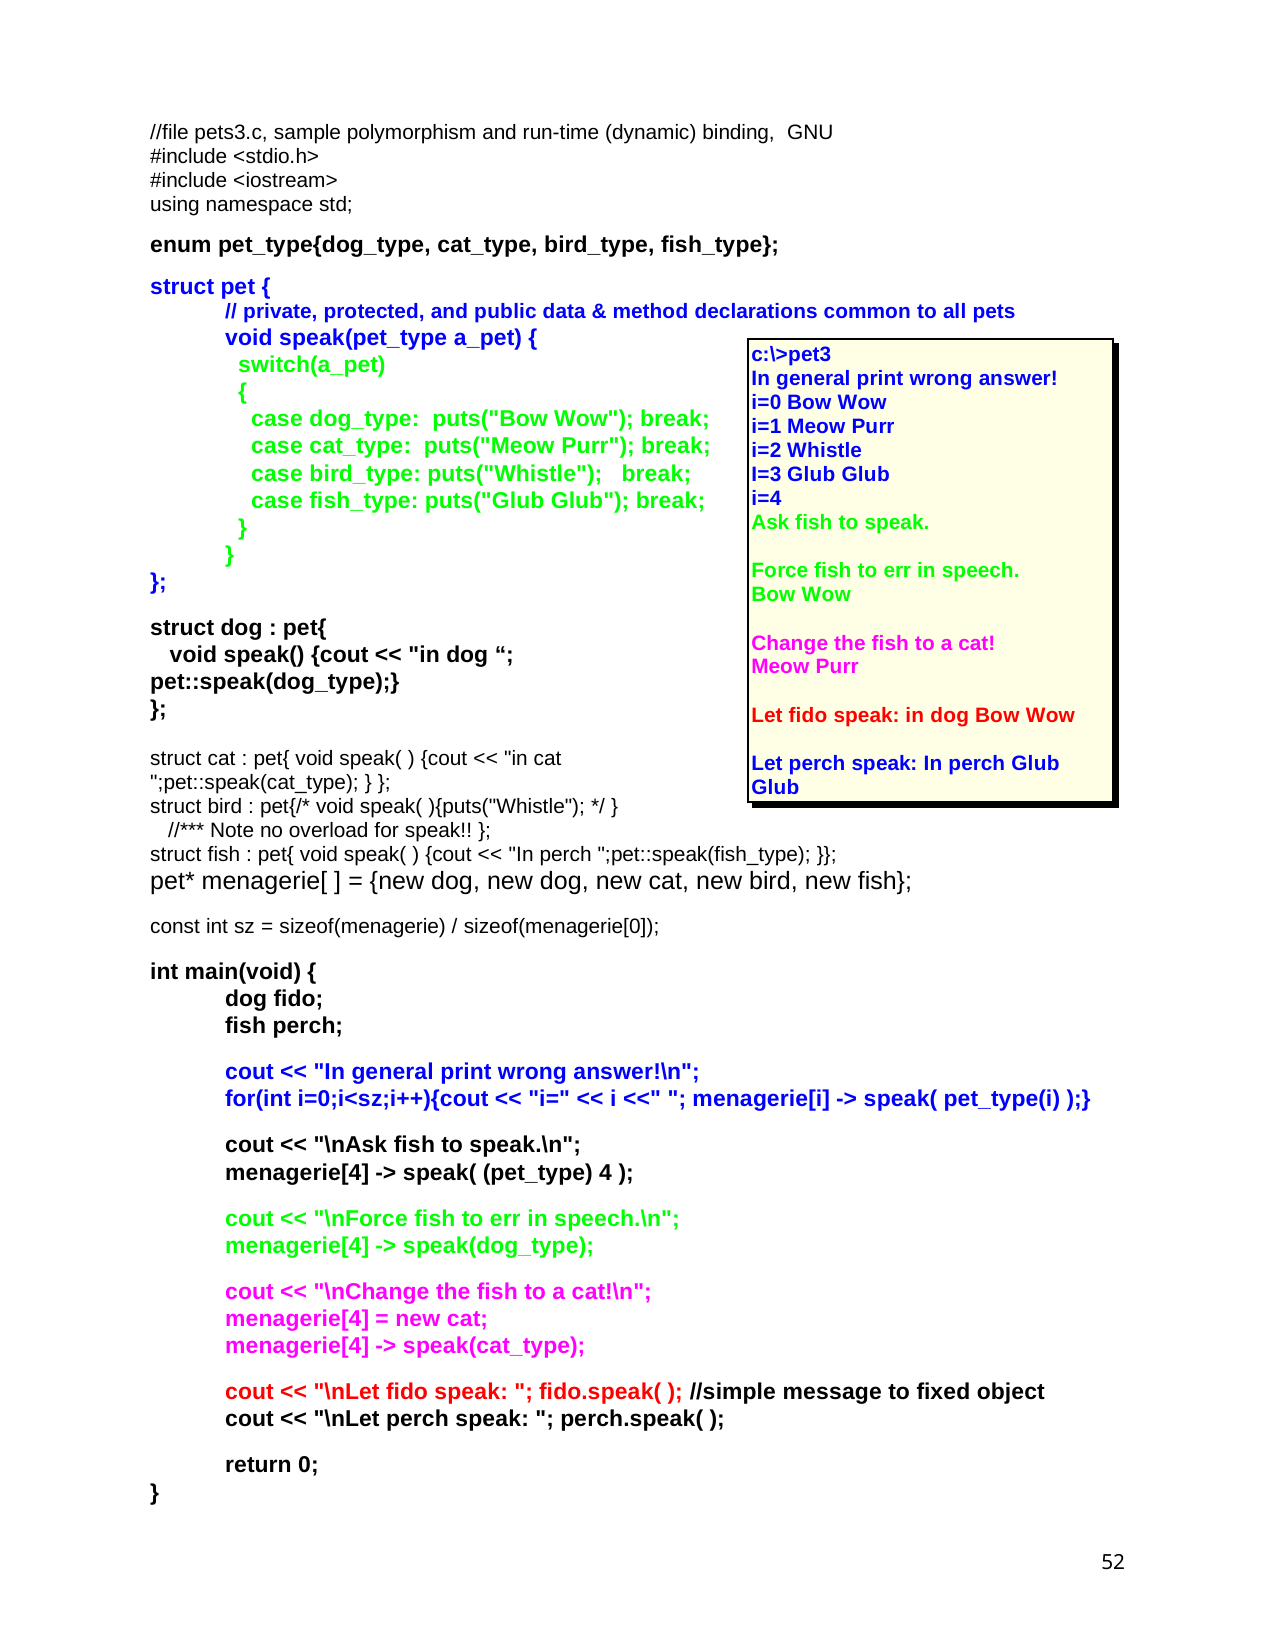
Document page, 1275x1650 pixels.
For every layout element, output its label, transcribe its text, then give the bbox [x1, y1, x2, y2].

text [1119, 540, 1125, 567]
text cout << "\nLet perch speak: "; perch.speak( ); [150, 1405, 1125, 1432]
text case bird_type: puts("Whistle"); break; [150, 459, 747, 486]
text //*** Note no overload for speak!! }; [150, 818, 1125, 842]
text [1119, 694, 1125, 722]
text [1119, 567, 1125, 594]
text switch(a_pet) [150, 351, 747, 378]
text struct cat : pet{ void speak( ) {cout << "in cat ";pet::speak(cat_type); } }; [150, 746, 747, 794]
text i=4 [751, 486, 1109, 510]
text struct dog : pet{ [150, 613, 747, 640]
text Let perch speak: In perch Glub Glub [751, 751, 1109, 799]
text In general print wrong answer! [751, 366, 1109, 390]
text { [150, 378, 747, 405]
text } [150, 513, 747, 540]
text [1119, 378, 1125, 405]
text case cat_type: puts("Meow Purr"); break; [150, 432, 747, 459]
text struct bird : pet{/* void speak( ){puts("Whistle"); */ } [150, 794, 1125, 818]
text using namespace std; [150, 192, 1125, 216]
text return 0; [150, 1451, 1125, 1478]
text Meow Purr [751, 654, 1109, 678]
text menagerie[4] -> speak(dog_type); [150, 1231, 1125, 1258]
text #include <stdio.h> [150, 144, 1125, 168]
text struct fish : pet{ void speak( ) {cout << "In perch ";pet::speak(fish_type); }}; [150, 842, 1125, 866]
text [1119, 513, 1125, 540]
text } [150, 540, 747, 567]
text //file pets3.c, sample polymorphism and run-time (dynamic) binding, GNU [150, 120, 1125, 144]
text int main(void) { [150, 957, 1125, 984]
text i=0 Bow Wow [751, 390, 1109, 414]
text cout << "In general print wrong answer!\n"; [150, 1058, 1125, 1085]
text #include <iostream> [150, 168, 1125, 192]
text i=1 Meow Purr [751, 414, 1109, 438]
text // private, protected, and public data & method declarations common to all pets [150, 299, 1125, 323]
text fish perch; [150, 1011, 1125, 1038]
text case dog_type: puts("Bow Wow"); break; [150, 405, 747, 432]
text cout << "\nForce fish to err in speech.\n"; [150, 1204, 1125, 1231]
text i=2 Whistle [751, 438, 1109, 462]
text menagerie[4] = new cat; [150, 1304, 1125, 1331]
text pet* menagerie[ ] = {new dog, new dog, new cat, new bird, new fish}; [150, 866, 1125, 895]
text }; [150, 567, 747, 594]
text } [150, 1478, 1125, 1505]
text cout << "\nLet fido speak: "; fido.speak( ); //simple message to fixed object [150, 1378, 1125, 1405]
text c:\>pet3 [751, 342, 1109, 366]
text void speak(pet_type a_pet) { [150, 323, 1125, 351]
text menagerie[4] -> speak( (pet_type) 4 ); [150, 1158, 1125, 1185]
text menagerie[4] -> speak(cat_type); [150, 1331, 1125, 1358]
text Force fish to err in speech. [751, 558, 1109, 582]
text cout << "\nAsk fish to speak.\n"; [150, 1131, 1125, 1158]
text }; [150, 694, 747, 722]
text Ask fish to speak. [751, 510, 1109, 534]
text Let fido speak: in dog Bow Wow [751, 703, 1109, 727]
text const int sz = sizeof(menagerie) / sizeof(menagerie[0]); [150, 914, 1125, 938]
text enum pet_type{dog_type, cat_type, bird_type, fish_type}; [150, 231, 1125, 258]
text cout << "\nChange the fish to a cat!\n"; [150, 1277, 1125, 1304]
text case fish_type: puts("Glub Glub"); break; [150, 486, 747, 513]
text I=3 Glub Glub [751, 462, 1109, 486]
text Change the fish to a cat! [751, 630, 1109, 654]
text Bow Wow [751, 582, 1109, 606]
text void speak() {cout << "in dog “; pet::speak(dog_type);} [150, 640, 747, 694]
text dog fido; [150, 984, 1125, 1011]
text for(int i=0;i<sz;i++){cout << "i=" << i <<" "; menagerie[i] -> speak( pet_type(i) );} [150, 1085, 1125, 1112]
text struct pet { [150, 272, 1125, 299]
